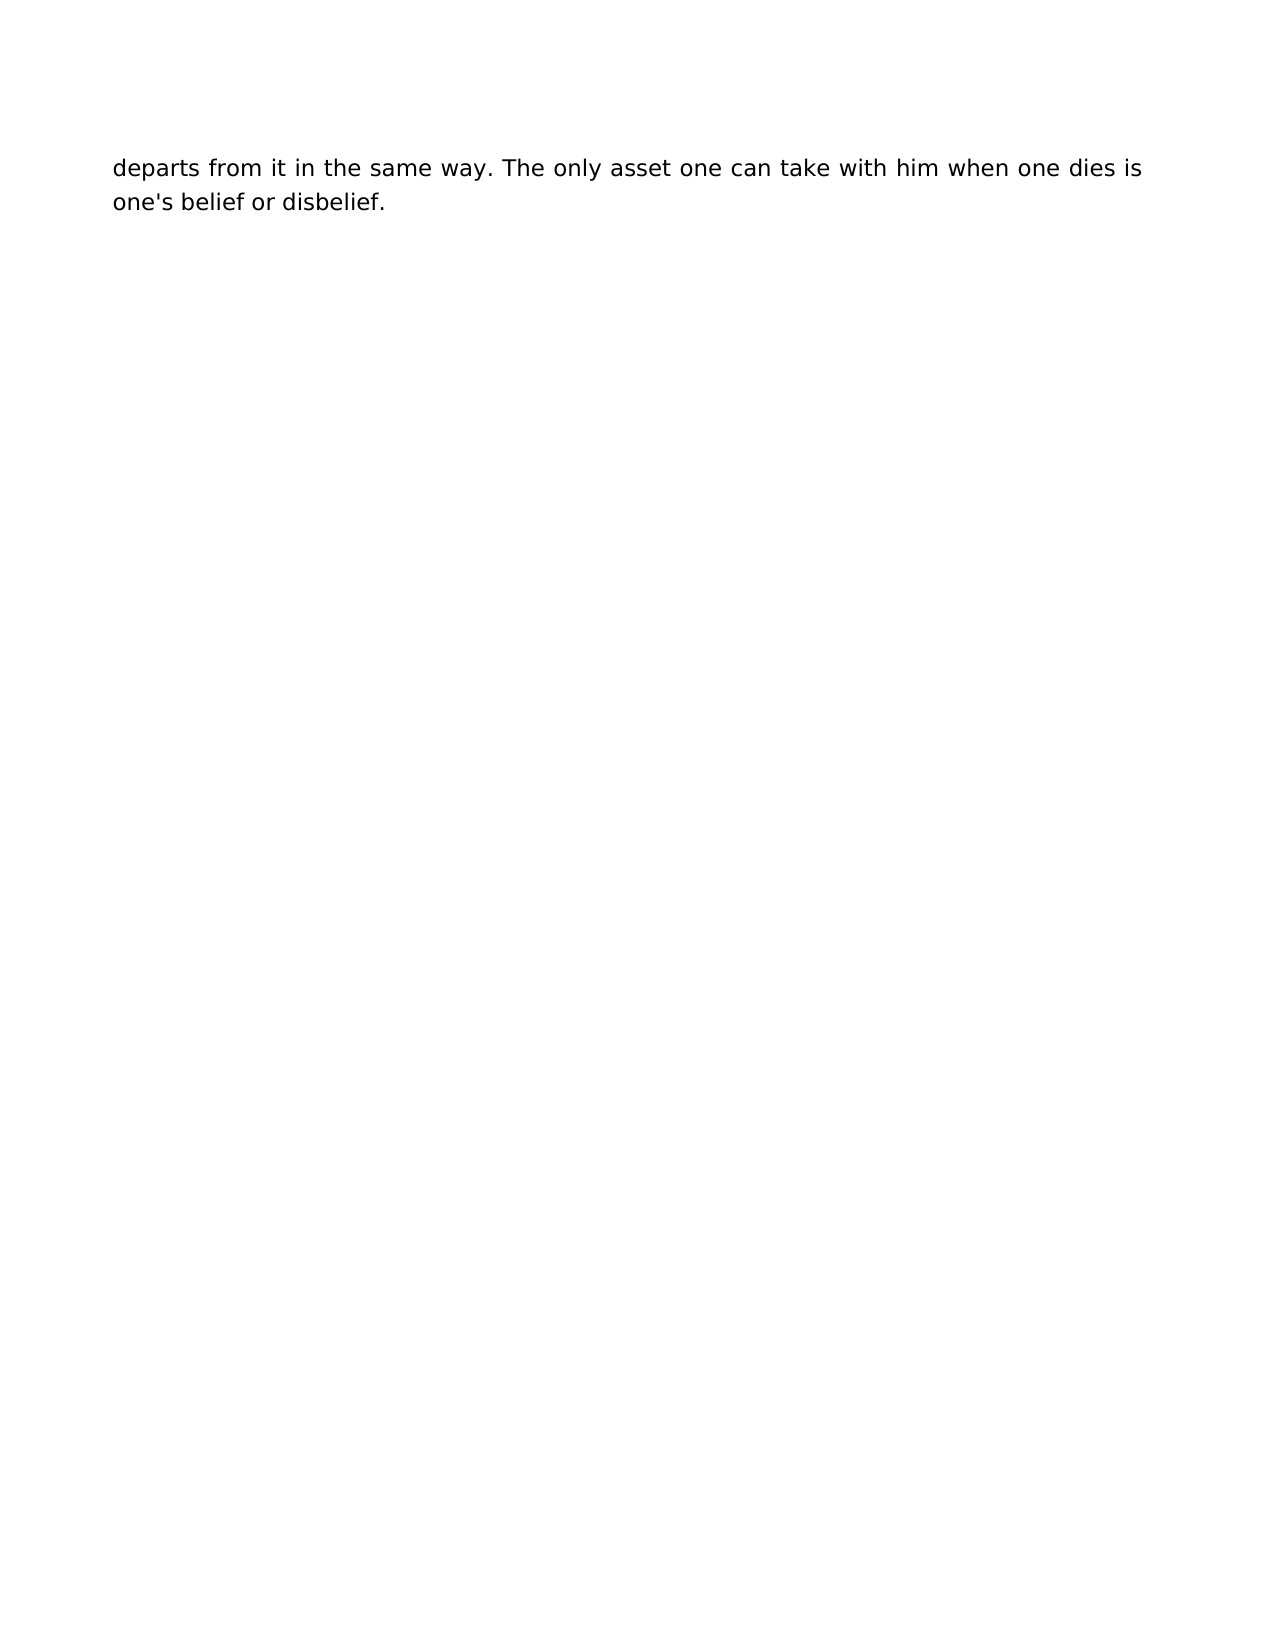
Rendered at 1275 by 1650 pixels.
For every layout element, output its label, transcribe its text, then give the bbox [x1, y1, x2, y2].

text departs from it in the same way. The only asset one can take with him when one dies is one's belief or disbelief. [112, 150, 1145, 217]
